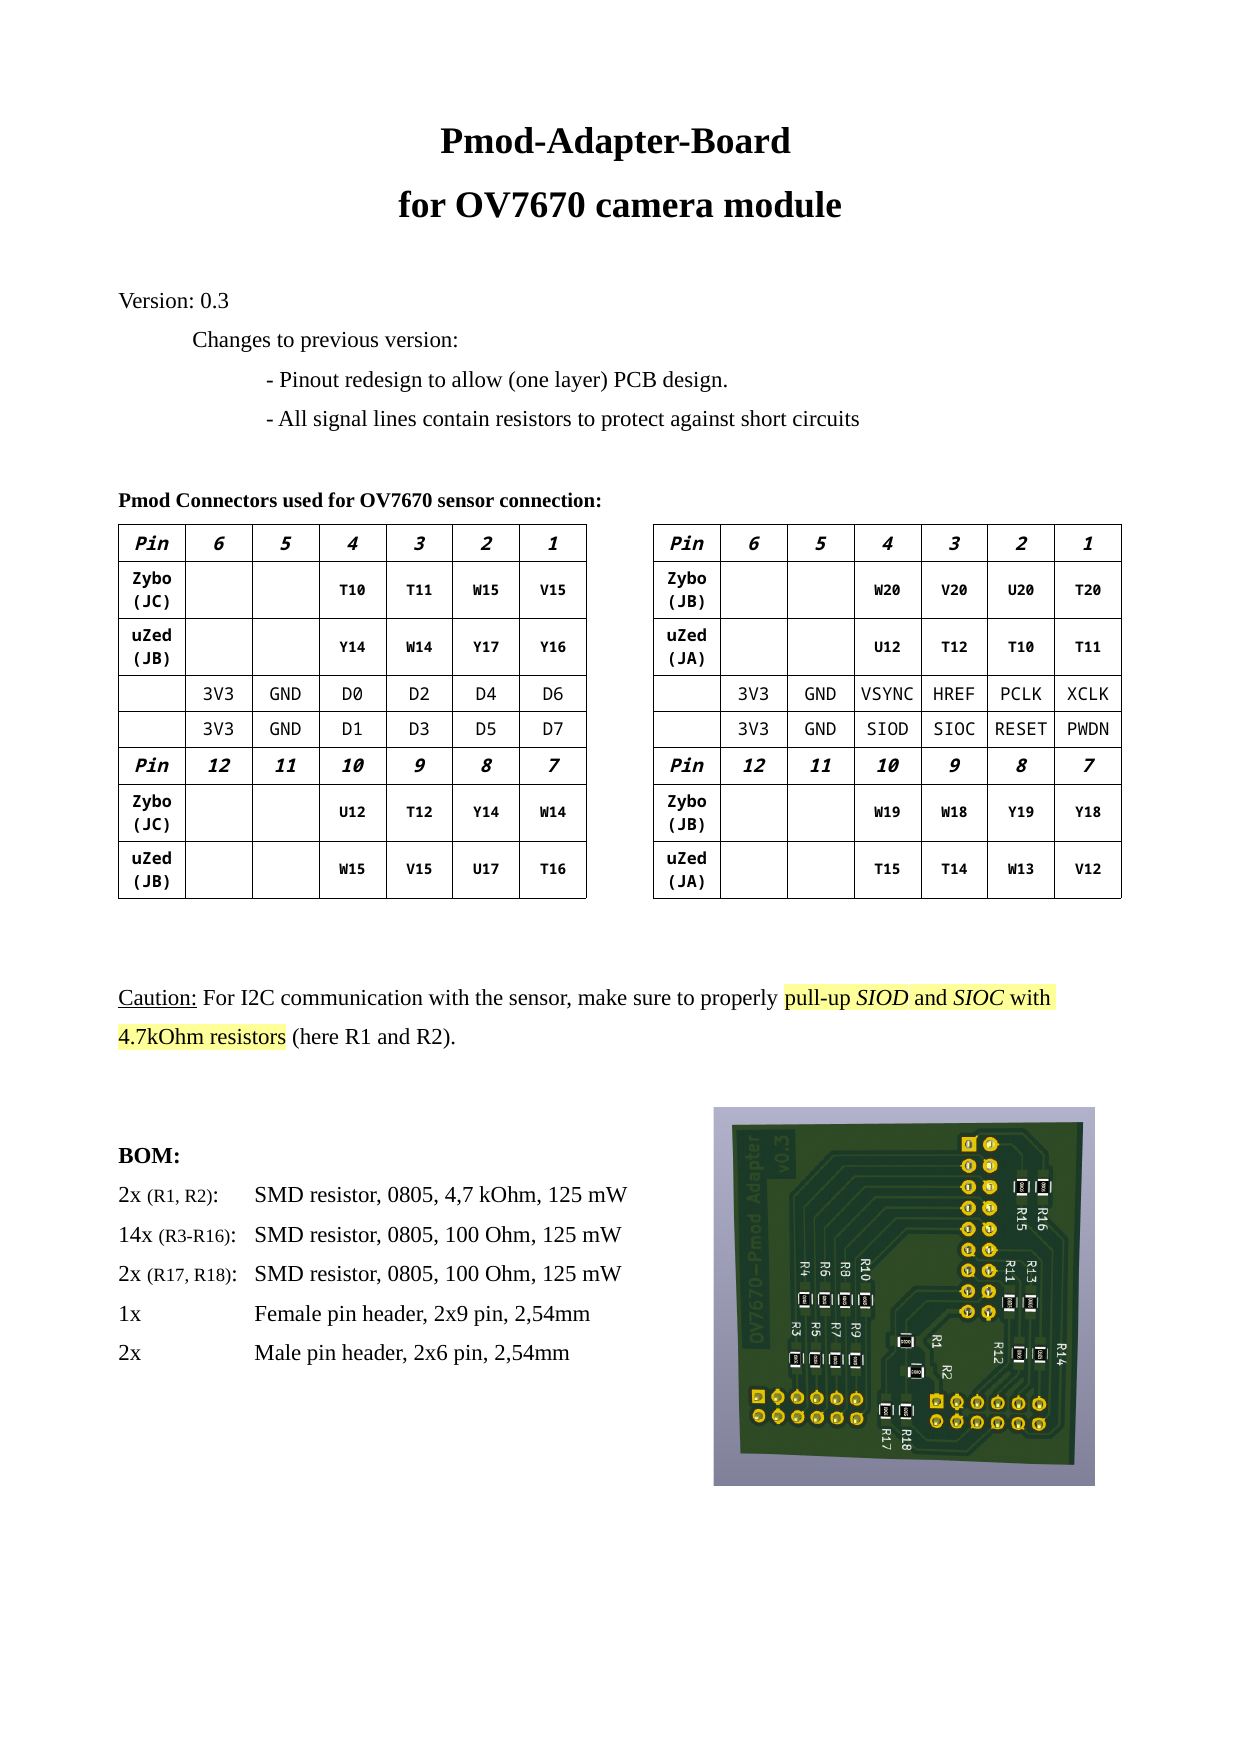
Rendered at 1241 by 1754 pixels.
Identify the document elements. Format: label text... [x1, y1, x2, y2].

table_header Pin [119, 525, 185, 561]
table_cell Y14 [320, 619, 386, 675]
table_cell [587, 841, 653, 898]
table_cell HREF [922, 676, 987, 711]
table_cell W15 [320, 842, 386, 898]
table_cell D4 [453, 676, 519, 711]
table_cell U12 [855, 619, 921, 675]
table_cell [253, 785, 319, 841]
table_header 3 [922, 525, 987, 561]
table_cell T20 [1055, 562, 1121, 618]
table_cell 3V3 [721, 712, 787, 747]
table_cell U17 [453, 842, 519, 898]
table_cell [253, 619, 319, 675]
table_cell [721, 562, 787, 618]
table_cell [587, 618, 653, 675]
picture [713, 1107, 1095, 1486]
table_header 4 [855, 525, 921, 561]
table_cell XCLK [1055, 676, 1121, 711]
table_cell V20 [922, 562, 987, 618]
table_cell 9 [922, 748, 987, 784]
table_header 5 [253, 525, 319, 561]
table_header 3 [387, 525, 452, 561]
table_cell T12 [922, 619, 987, 675]
table_cell 3V3 [186, 712, 252, 747]
table_cell T15 [855, 842, 921, 898]
table_header 6 [721, 525, 787, 561]
table_cell [721, 785, 787, 841]
table_cell D1 [320, 712, 386, 747]
table_header [587, 524, 653, 561]
table_cell 11 [788, 748, 854, 784]
table_cell [119, 712, 185, 747]
table_cell 12 [186, 748, 252, 784]
text 1x Female pin header, 2x9 pin, 2,54mm [118, 1300, 713, 1326]
table_cell W13 [988, 842, 1054, 898]
table_cell D0 [320, 676, 386, 711]
table_cell 12 [721, 748, 787, 784]
text 2x (R17, R18): SMD resistor, 0805, 100 Ohm, 125 mW [118, 1260, 713, 1287]
table_cell T11 [387, 562, 452, 618]
table_cell [186, 619, 252, 675]
table_header 2 [453, 525, 519, 561]
table_cell [654, 676, 720, 711]
table_cell [654, 712, 720, 747]
table_header 2 [988, 525, 1054, 561]
table_cell [587, 784, 653, 841]
table_cell Zybo (JC) [119, 785, 185, 841]
text 2x (R1, R2): SMD resistor, 0805, 4,7 kOhm, 125 mW [118, 1181, 713, 1208]
text Pmod-Adapter-Board for OV7670 camera module [118, 118, 1122, 226]
table_cell VSYNC [855, 676, 921, 711]
text [1095, 1142, 1122, 1168]
table_cell PCLK [988, 676, 1054, 711]
text Pmod Connectors used for OV7670 sensor connection: [118, 488, 1122, 512]
table_cell [721, 619, 787, 675]
table_cell U20 [988, 562, 1054, 618]
table_cell W14 [387, 619, 452, 675]
table_cell [186, 842, 252, 898]
table_cell uZed (JB) [119, 842, 185, 898]
table_cell SIOC [922, 712, 987, 747]
table_cell [788, 619, 854, 675]
table_cell 10 [855, 748, 921, 784]
table_cell [788, 562, 854, 618]
table_cell Y18 [1055, 785, 1121, 841]
table_cell 7 [520, 748, 586, 784]
table_cell [587, 711, 653, 747]
table_header 5 [788, 525, 854, 561]
table_cell Y16 [520, 619, 586, 675]
table_cell [119, 676, 185, 711]
table_header 1 [520, 525, 586, 561]
table_cell uZed (JB) [119, 619, 185, 675]
table_cell 10 [320, 748, 386, 784]
text Version: 0.3 [118, 247, 1122, 313]
text Changes to previous version: [118, 326, 1122, 353]
table_cell W14 [520, 785, 586, 841]
table_cell uZed (JA) [654, 619, 720, 675]
table_header Pin [654, 525, 720, 561]
table_cell RESET [988, 712, 1054, 747]
table_cell W18 [922, 785, 987, 841]
table_cell Pin [119, 748, 185, 784]
table_cell 8 [453, 748, 519, 784]
table_cell Zybo (JB) [654, 785, 720, 841]
table_cell [587, 747, 653, 784]
table_cell W20 [855, 562, 921, 618]
table_cell V12 [1055, 842, 1121, 898]
table_cell GND [788, 712, 854, 747]
table_cell [186, 785, 252, 841]
table_cell 11 [253, 748, 319, 784]
table_cell [253, 842, 319, 898]
text 2x Male pin header, 2x6 pin, 2,54mm [118, 1339, 713, 1366]
table_cell D2 [387, 676, 452, 711]
table_cell T16 [520, 842, 586, 898]
table_cell Y19 [988, 785, 1054, 841]
table_cell D5 [453, 712, 519, 747]
text [1095, 1339, 1122, 1366]
table_cell D3 [387, 712, 452, 747]
table_header 6 [186, 525, 252, 561]
text BOM: [118, 1142, 713, 1168]
table_cell 7 [1055, 748, 1121, 784]
table_cell Pin [654, 748, 720, 784]
table_cell [587, 675, 653, 711]
table_cell uZed (JA) [654, 842, 720, 898]
table_cell 3V3 [186, 676, 252, 711]
table_cell D6 [520, 676, 586, 711]
text 14x (R3-R16): SMD resistor, 0805, 100 Ohm, 125 mW [118, 1221, 713, 1247]
table_cell T12 [387, 785, 452, 841]
table_cell 9 [387, 748, 452, 784]
table_cell [788, 785, 854, 841]
table_cell GND [788, 676, 854, 711]
table_cell T10 [320, 562, 386, 618]
table_cell [186, 562, 252, 618]
table_cell [587, 561, 653, 618]
table_cell Y14 [453, 785, 519, 841]
table_cell Zybo (JC) [119, 562, 185, 618]
text Caution: For I2C communication with the sensor, make sure to properly pull-up SIOD and SIOC with 4.7kOhm resistors (here R1 and R2). [118, 984, 1122, 1050]
table_cell GND [253, 676, 319, 711]
table_cell V15 [387, 842, 452, 898]
table_cell GND [253, 712, 319, 747]
table_header 1 [1055, 525, 1121, 561]
table_cell T11 [1055, 619, 1121, 675]
table_cell [253, 562, 319, 618]
table_cell V15 [520, 562, 586, 618]
table_cell 8 [988, 748, 1054, 784]
table_cell D7 [520, 712, 586, 747]
table_cell SIOD [855, 712, 921, 747]
table_cell T10 [988, 619, 1054, 675]
table_cell W15 [453, 562, 519, 618]
table_cell U12 [320, 785, 386, 841]
table_cell [721, 842, 787, 898]
table_cell [788, 842, 854, 898]
table_cell W19 [855, 785, 921, 841]
table_cell Zybo (JB) [654, 562, 720, 618]
table_cell Y17 [453, 619, 519, 675]
table_cell 3V3 [721, 676, 787, 711]
table_cell PWDN [1055, 712, 1121, 747]
text - Pinout redesign to allow (one layer) PCB design. - All signal lines contain resistors to protect against short circuits [118, 366, 1122, 432]
table_cell T14 [922, 842, 987, 898]
table_header 4 [320, 525, 386, 561]
